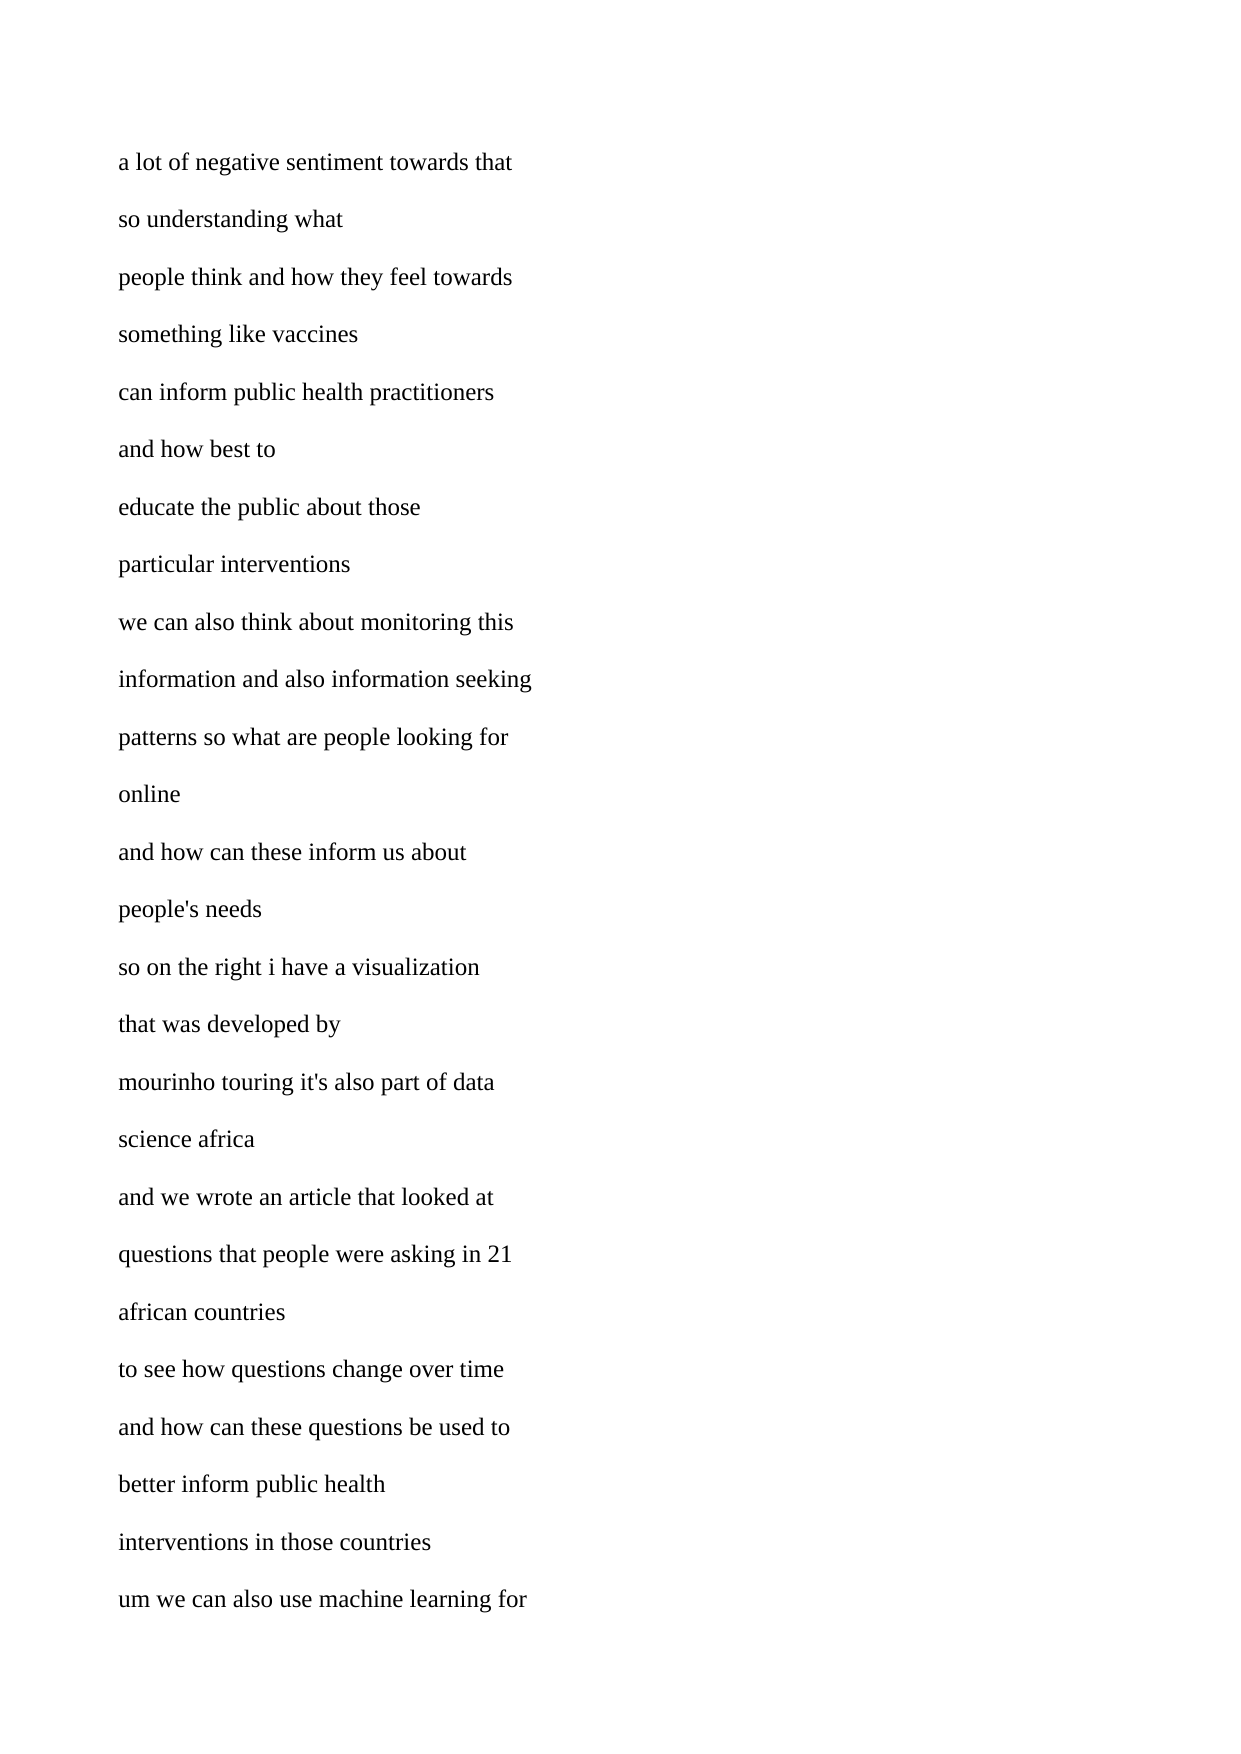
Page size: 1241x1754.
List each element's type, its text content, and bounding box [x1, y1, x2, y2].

text patterns so what are people looking for [118, 722, 1122, 751]
text something like vaccines [118, 319, 1122, 348]
text questions that people were asking in 21 [118, 1239, 1122, 1268]
text um we can also use machine learning for [118, 1584, 1122, 1613]
text particular interventions [118, 549, 1122, 578]
text and how best to [118, 434, 1122, 463]
text and how can these questions be used to [118, 1412, 1122, 1441]
text african countries [118, 1297, 1122, 1326]
text people think and how they feel towards [118, 262, 1122, 291]
text and we wrote an article that looked at [118, 1182, 1122, 1211]
text a lot of negative sentiment towards that [118, 147, 1122, 176]
text interventions in those countries [118, 1527, 1122, 1556]
text educate the public about those [118, 492, 1122, 521]
text mourinho touring it's also part of data [118, 1067, 1122, 1096]
text so on the right i have a visualization [118, 952, 1122, 981]
text people's needs [118, 894, 1122, 923]
text better inform public health [118, 1469, 1122, 1498]
text so understanding what [118, 204, 1122, 233]
text can inform public health practitioners [118, 377, 1122, 406]
text that was developed by [118, 1009, 1122, 1038]
text and how can these inform us about [118, 837, 1122, 866]
text online [118, 779, 1122, 808]
text to see how questions change over time [118, 1354, 1122, 1383]
text we can also think about monitoring this [118, 607, 1122, 636]
text information and also information seeking [118, 664, 1122, 693]
text science africa [118, 1124, 1122, 1153]
